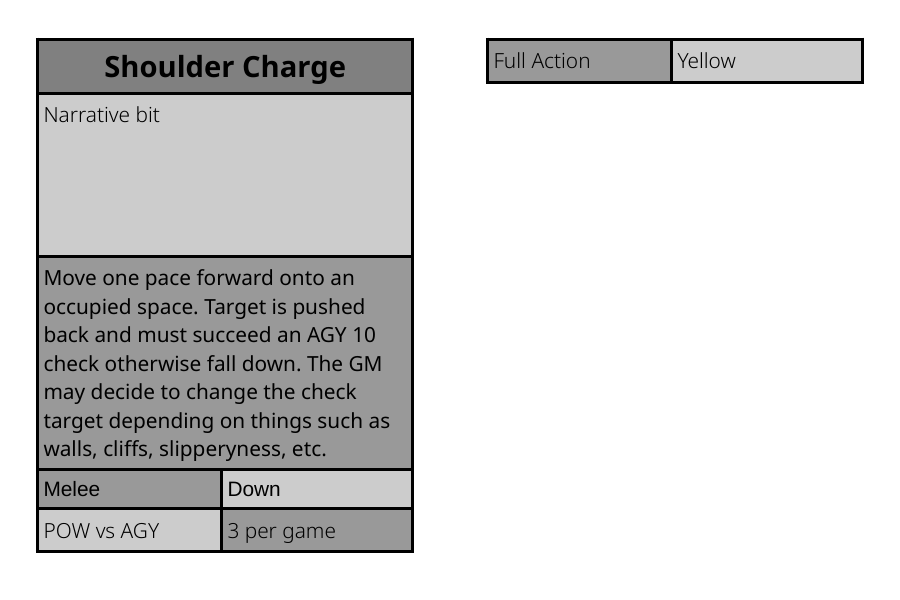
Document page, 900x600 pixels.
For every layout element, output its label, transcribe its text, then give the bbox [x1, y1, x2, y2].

table_cell Narrative bit [39, 95, 411, 255]
table_cell Down [223, 471, 411, 507]
table_cell 3 per game [223, 510, 411, 550]
table_cell Move one pace forward onto an occupied space. Target is pushed back and must succeed an AGY 10 check otherwise fall down. The GM may decide to change the check target depending on things such as walls, cliffs, slipperyness, etc. [39, 258, 411, 468]
table_cell Yellow [673, 41, 861, 81]
table_cell Melee [39, 471, 220, 507]
table_cell Full Action [489, 41, 670, 81]
table_cell POW vs AGY [39, 510, 220, 550]
table_header Shoulder Charge [39, 41, 411, 92]
